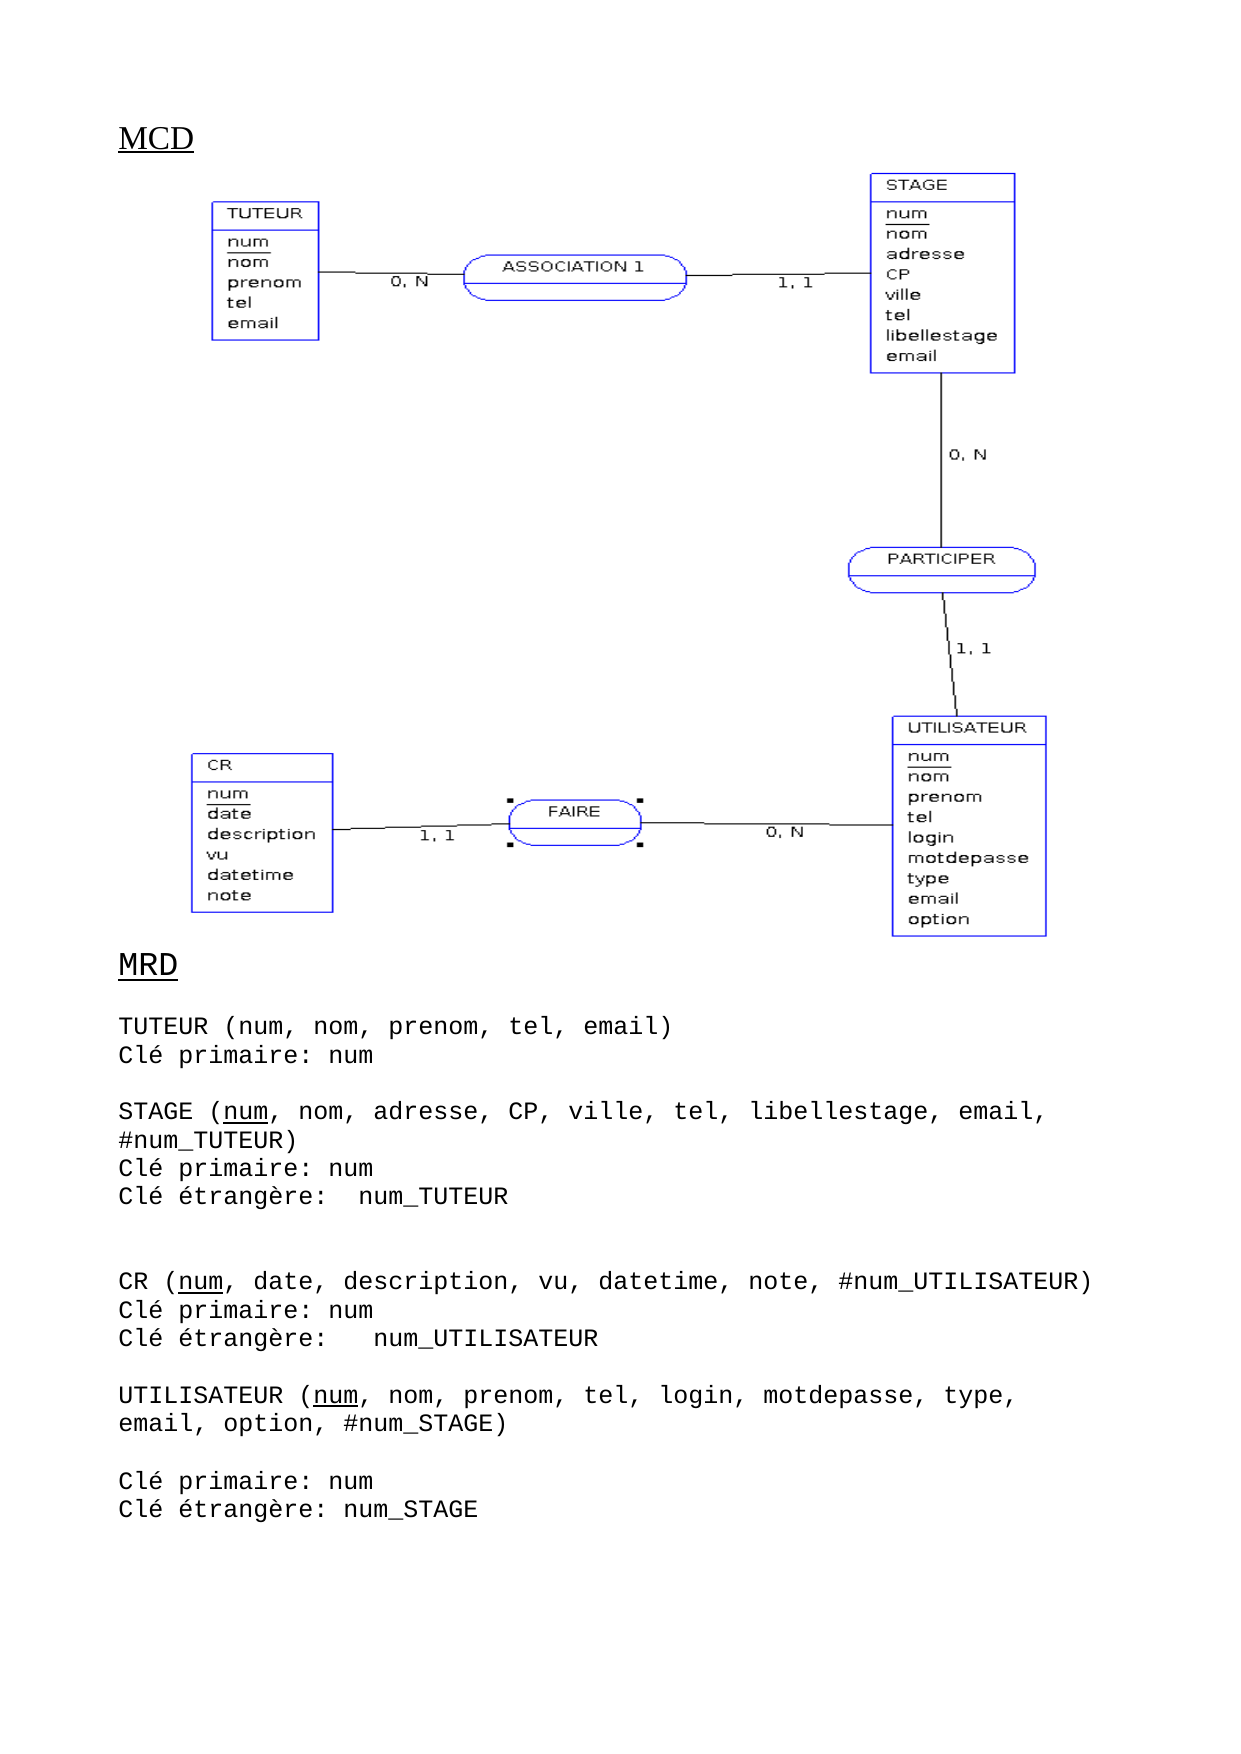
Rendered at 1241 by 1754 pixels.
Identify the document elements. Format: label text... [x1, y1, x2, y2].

text Clé étrangère: num_TUTEUR [118, 1184, 1122, 1212]
text UTILISATEUR (num, nom, prenom, tel, login, motdepasse, type, email, option, #num_STAGE) [118, 1382, 1122, 1439]
text TUTEUR (num, nom, prenom, tel, email) [118, 1014, 1122, 1042]
text Clé primaire: num [118, 1042, 1122, 1071]
picture [157, 156, 1083, 948]
text STAGE (num, nom, adresse, CP, ville, tel, libellestage, email, #num_TUTEUR) [118, 1099, 1122, 1156]
text Clé étrangère: num_UTILISATEUR [118, 1326, 1122, 1354]
text Clé primaire: num [118, 1156, 1122, 1184]
text Clé étrangère: num_STAGE [118, 1497, 1122, 1525]
text Clé primaire: num [118, 1468, 1122, 1497]
text MCD [118, 118, 1122, 156]
text MRD [118, 156, 1122, 986]
text Clé primaire: num [118, 1297, 1122, 1326]
text CR (num, date, description, vu, datetime, note, #num_UTILISATEUR) [118, 1269, 1122, 1297]
